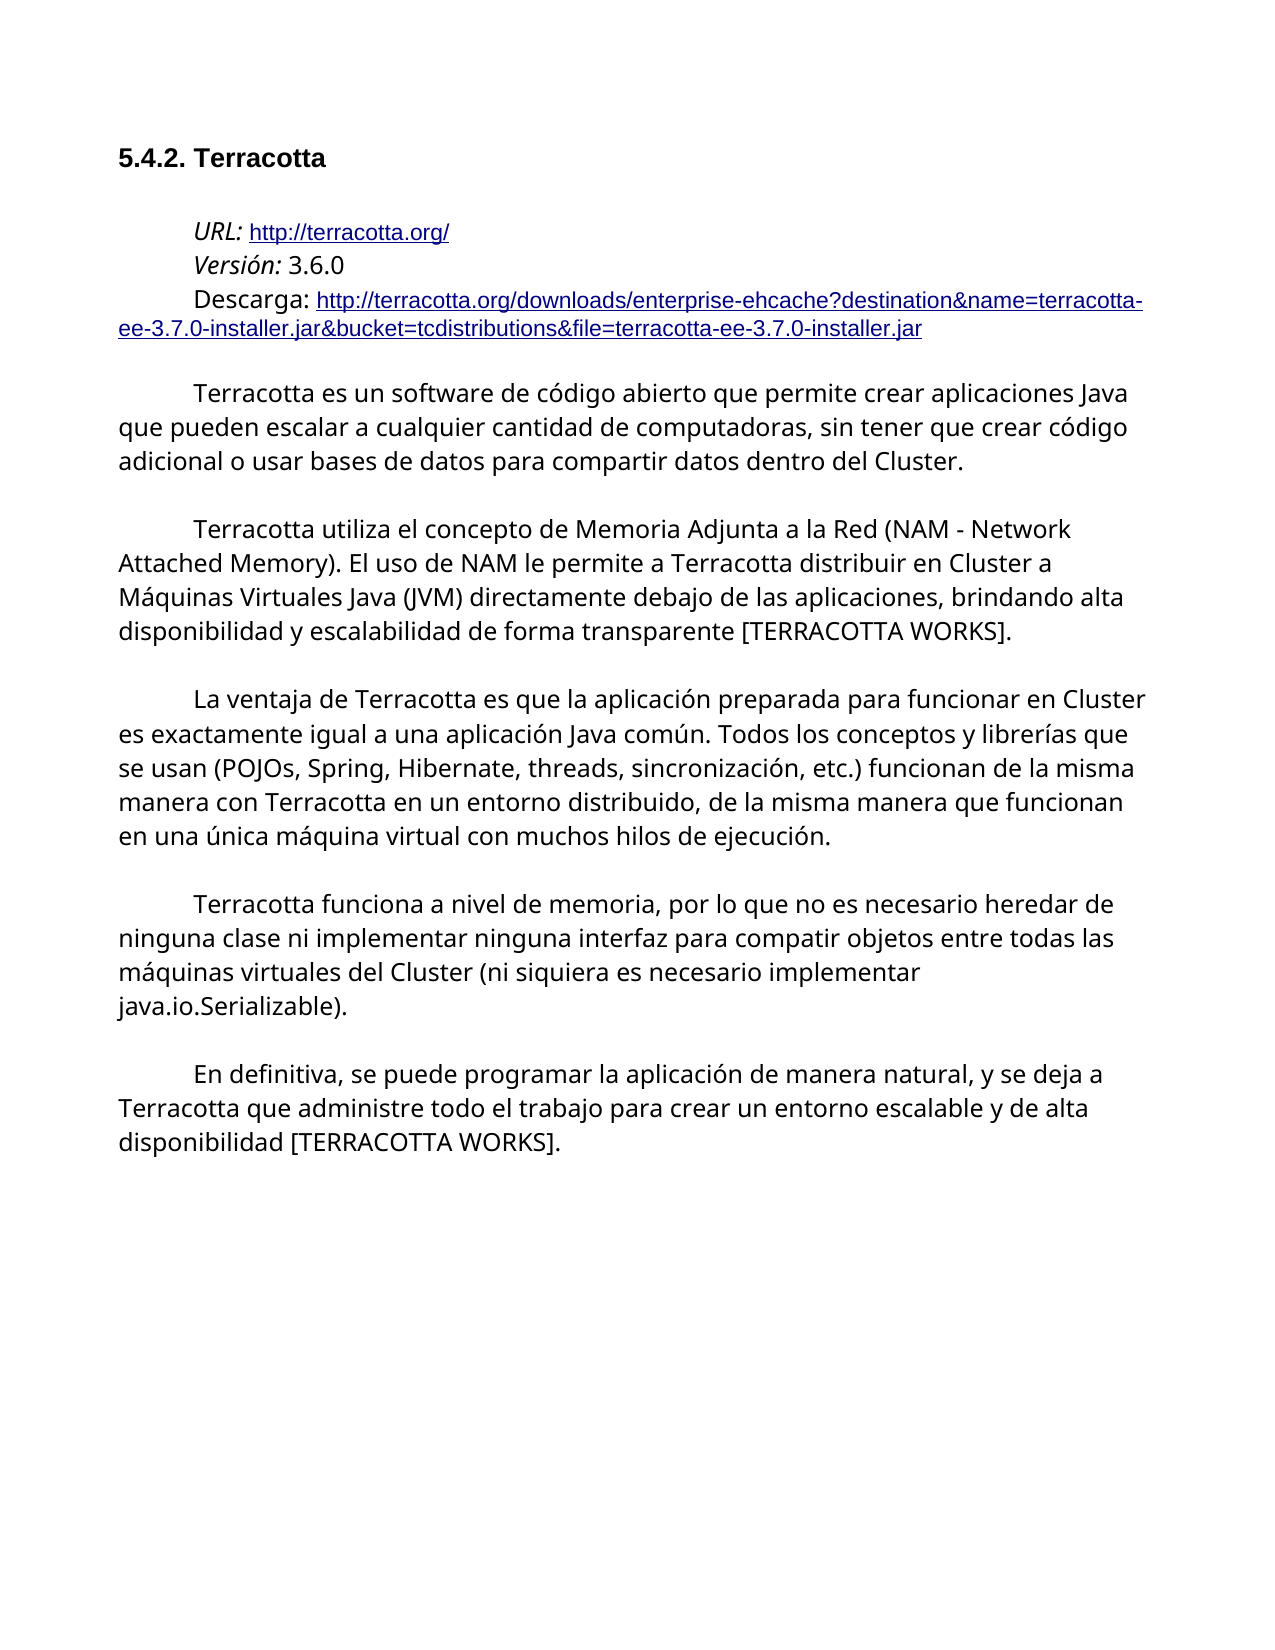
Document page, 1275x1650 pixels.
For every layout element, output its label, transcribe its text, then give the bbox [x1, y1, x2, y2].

text Versión: 3.6.0 [118, 248, 1157, 282]
subtitle 5.4.2. Terracotta [118, 143, 1157, 173]
text URL: http://terracotta.org/ [118, 214, 1157, 248]
text Terracotta utiliza el concepto de Memoria Adjunta a la Red (NAM - Network Attached Memory). El uso de NAM le permite a Terracotta distribuir en Cluster a Máquinas Virtuales Java (JVM) directamente debajo de las aplicaciones, brindando alta disponibilidad y escalabilidad de forma transparente [TERRACOTTA WORKS]. [118, 512, 1157, 648]
text En definitiva, se puede programar la aplicación de manera natural, y se deja a Terracotta que administre todo el trabajo para crear un entorno escalable y de alta disponibilidad [TERRACOTTA WORKS]. [118, 1057, 1157, 1159]
text La ventaja de Terracotta es que la aplicación preparada para funcionar en Cluster es exactamente igual a una aplicación Java común. Todos los conceptos y librerías que se usan (POJOs, Spring, Hibernate, threads, sincronización, etc.) funcionan de la misma manera con Terracotta en un entorno distribuido, de la misma manera que funcionan en una única máquina virtual con muchos hilos de ejecución. [118, 682, 1157, 852]
text Descarga: http://terracotta.org/downloads/enterprise-ehcache?destination&name=terracotta-ee-3.7.0-installer.jar&bucket=tcdistributions&file=terracotta-ee-3.7.0-installer.jar [118, 282, 1157, 342]
text Terracotta funciona a nivel de memoria, por lo que no es necesario heredar de ninguna clase ni implementar ninguna interfaz para compatir objetos entre todas las máquinas virtuales del Cluster (ni siquiera es necesario implementar java.io.Serializable). [118, 887, 1157, 1023]
text Terracotta es un software de código abierto que permite crear aplicaciones Java que pueden escalar a cualquier cantidad de computadoras, sin tener que crear código adicional o usar bases de datos para compartir datos dentro del Cluster. [118, 376, 1157, 478]
